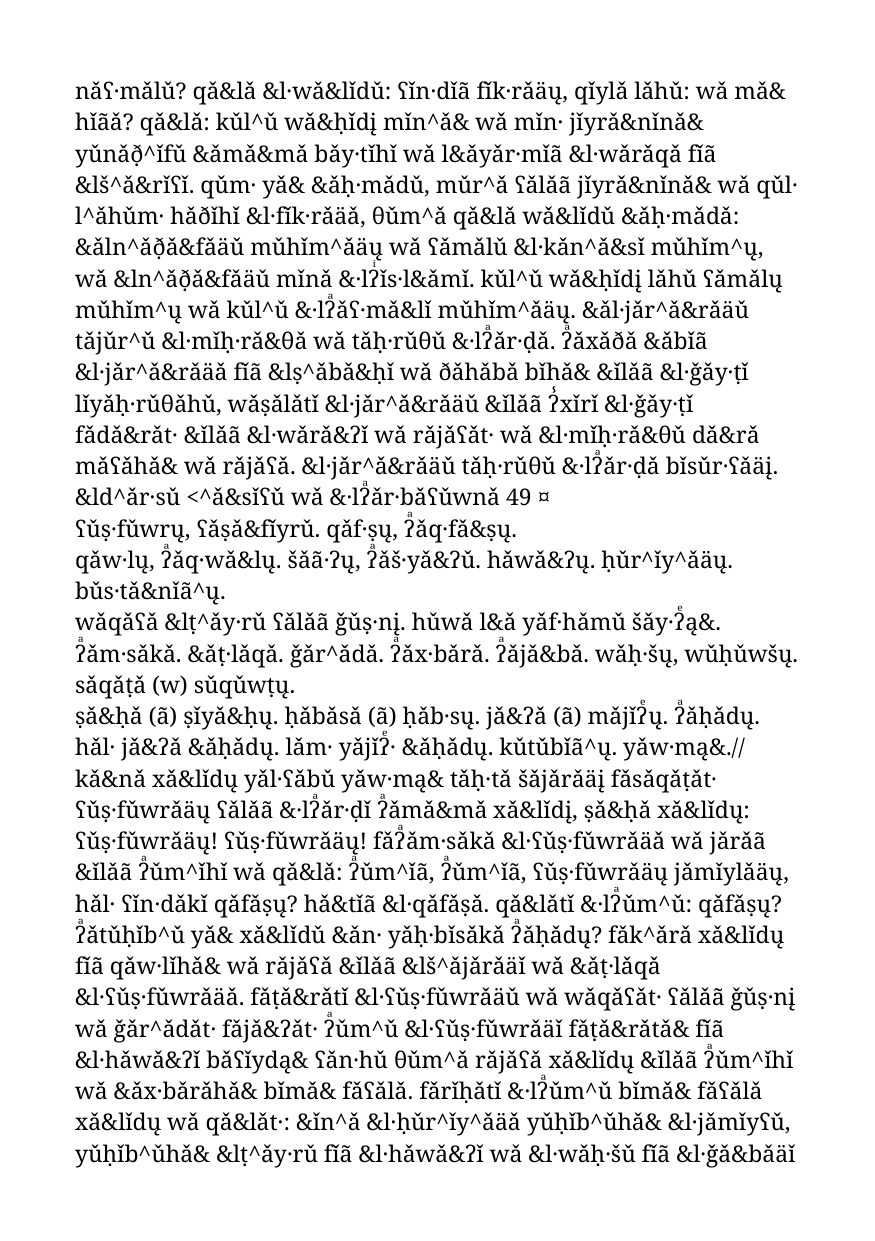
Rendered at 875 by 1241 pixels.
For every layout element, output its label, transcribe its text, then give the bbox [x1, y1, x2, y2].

text ṣǎ&ḥǎ (ã) ṣǐyǎ&ḥų. ḥǎbǎsǎ (ã) ḥǎb·sų. jǎ&ʔǎ (ã) mǎjǐʔͤų. ʔͣǎḥǎdų. hǎl· jǎ&ʔǎ &ǎḥǎdų. lǎm· yǎjǐʔͤ· &ǎḥǎdų. kǔtǔbǐã^ų. yǎw·mą&.// [75, 700, 799, 762]
text qǎw·lų, ʔͣǎq·wǎ&lų. šǎã·ʔų, ʔͣǎš·yǎ&ʔǔ. hǎwǎ&ʔų. ḥǔr^ǐy^ǎäų. bǔs·tǎ&nǐã^ų. [75, 544, 799, 606]
text ʕǔṣ·fǔwrų, ʕǎṣǎ&fǐyrǔ. qǎf·ṣų, ʔͣǎq·fǎ&ṣų. [75, 512, 799, 544]
text nǎʕ·mǎlǔ? qǎ&lǎ &l·wǎ&lǐdǔ: ʕǐn·dǐã fǐk·rǎäų, qǐylǎ lǎhǔ: wǎ mǎ& hǐãǎ? qǎ&lǎ: kǔl^ǔ wǎ&ḥǐdį mǐn^ǎ& wǎ mǐn· jǐyrǎ&nǐnǎ& yǔnǎð̣^ǐfǔ &ǎmǎ&mǎ bǎy·tǐhǐ wǎ l&ǎyǎr·mǐã &l·wǎrǎqǎ fǐã &lš^ǎ&rǐʕǐ. qǔm· yǎ& &ǎḥ·mǎdǔ, mǔr^ǎ ʕǎlǎã jǐyrǎ&nǐnǎ& wǎ qǔl· l^ǎhǔm· hǎðǐhǐ &l·fǐk·rǎäǎ, θǔm^ǎ qǎ&lǎ wǎ&lǐdǔ &ǎḥ·mǎdǎ: &ǎln^ǎð̣ǎ&fǎäǔ mǔhǐm^ǎäų wǎ ʕǎmǎlǔ &l·kǎn^ǎ&sǐ mǔhǐm^ų, wǎ &ln^ǎð̣ǎ&fǎäǔ mǐnǎ &·lʔͥǐs·l&ǎmǐ. kǔl^ǔ wǎ&ḥǐdį lǎhǔ ʕǎmǎlų mǔhǐm^ų wǎ kǔl^ǔ &·lʔͣǎʕ·mǎ&lǐ mǔhǐm^ǎäų. &ǎl·jǎr^ǎ&rǎäǔ tǎjǔr^ǔ &l·mǐḥ·rǎ&θǎ wǎ tǎḥ·rǔθǔ &·lʔͣǎr·ḍǎ. ʔͣǎxǎðǎ &ǎbǐã &l·jǎr^ǎ&rǎäǎ fǐã &lṣ^ǎbǎ&ḥǐ wǎ ðǎhǎbǎ bǐhǎ& &ǐlǎã &l·ǧǎy·ṭǐ lǐyǎḥ·rǔθǎhǔ, wǎṣǎlǎtǐ &l·jǎr^ǎ&rǎäǔ &ǐlǎã ʔ̾xǐrǐ &l·ǧǎy·ṭǐ fǎdǎ&rǎt· &ǐlǎã &l·wǎrǎ&ʔǐ wǎ rǎjǎʕǎt· wǎ &l·mǐḥ·rǎ&θǔ dǎ&rǎ mǎʕǎhǎ& wǎ rǎjǎʕǎ. &l·jǎr^ǎ&rǎäǔ tǎḥ·rǔθǔ &·lʔͣǎr·ḍǎ bǐsǔr·ʕǎäį. [75, 75, 799, 481]
text &ld^ǎr·sǔ <^ǎ&sǐʕǔ wǎ &·lʔͣǎr·bǎʕǔwnǎ 49 ¤ [75, 481, 799, 512]
text wǎqǎʕǎ &lṭ^ǎy·rǔ ʕǎlǎã ǧǔṣ·nį. hǔwǎ l&ǎ yǎf·hǎmǔ šǎy·ʔͤą&. ʔͣǎm·sǎkǎ. &ǎṭ·lǎqǎ. ǧǎr^ǎdǎ. ʔͣǎx·bǎrǎ. ʔͣǎjǎ&bǎ. wǎḥ·šų, wǔḥǔwšų. sǎqǎṭǎ (w) sǔqǔwṭų. [75, 606, 799, 700]
text kǎ&nǎ xǎ&lǐdų yǎl·ʕǎbǔ yǎw·mą& tǎḥ·tǎ šǎjǎrǎäį fǎsǎqǎṭǎt· ʕǔṣ·fǔwrǎäų ʕǎlǎã &·lʔͣǎr·ḍǐ ʔͣǎmǎ&mǎ xǎ&lǐdį, ṣǎ&ḥǎ xǎ&lǐdų: ʕǔṣ·fǔwrǎäų! ʕǔṣ·fǔwrǎäų! fǎʔͣǎm·sǎkǎ &l·ʕǔṣ·fǔwrǎäǎ wǎ jǎrǎã &ǐlǎã ʔͣǔm^ǐhǐ wǎ qǎ&lǎ: ʔͣǔm^ǐã, ʔͣǔm^ǐã, ʕǔṣ·fǔwrǎäų jǎmǐylǎäų, hǎl· ʕǐn·dǎkǐ qǎfǎṣų? hǎ&tǐã &l·qǎfǎṣǎ. qǎ&lǎtǐ &·lʔͣǔm^ǔ: qǎfǎṣų? ʔͣǎtǔḥǐb^ǔ yǎ& xǎ&lǐdǔ &ǎn· yǎḥ·bǐsǎkǎ ʔͣǎḥǎdų? fǎk^ǎrǎ xǎ&lǐdų fǐã qǎw·lǐhǎ& wǎ rǎjǎʕǎ &ǐlǎã &lš^ǎjǎrǎäǐ wǎ &ǎṭ·lǎqǎ &l·ʕǔṣ·fǔwrǎäǎ. fǎṭǎ&rǎtǐ &l·ʕǔṣ·fǔwrǎäǔ wǎ wǎqǎʕǎt· ʕǎlǎã ǧǔṣ·nį wǎ ǧǎr^ǎdǎt· fǎjǎ&ʔǎt· ʔͣǔm^ǔ &l·ʕǔṣ·fǔwrǎäǐ fǎṭǎ&rǎtǎ& fǐã &l·hǎwǎ&ʔǐ bǎʕǐydą& ʕǎn·hǔ θǔm^ǎ rǎjǎʕǎ xǎ&lǐdų &ǐlǎã ʔͣǔm^ǐhǐ wǎ &ǎx·bǎrǎhǎ& bǐmǎ& fǎʕǎlǎ. fǎrǐḥǎtǐ &·lʔͣǔm^ǔ bǐmǎ& fǎʕǎlǎ xǎ&lǐdų wǎ qǎ&lǎt·: &ǐn^ǎ &l·ḥǔr^ǐy^ǎäǎ yǔḥǐb^ǔhǎ& &l·jǎmǐyʕǔ, yǔḥǐb^ǔhǎ& &lṭ^ǎy·rǔ fǐã &l·hǎwǎ&ʔǐ wǎ &l·wǎḥ·šǔ fǐã &l·ǧǎ&bǎäǐ [75, 762, 799, 1169]
